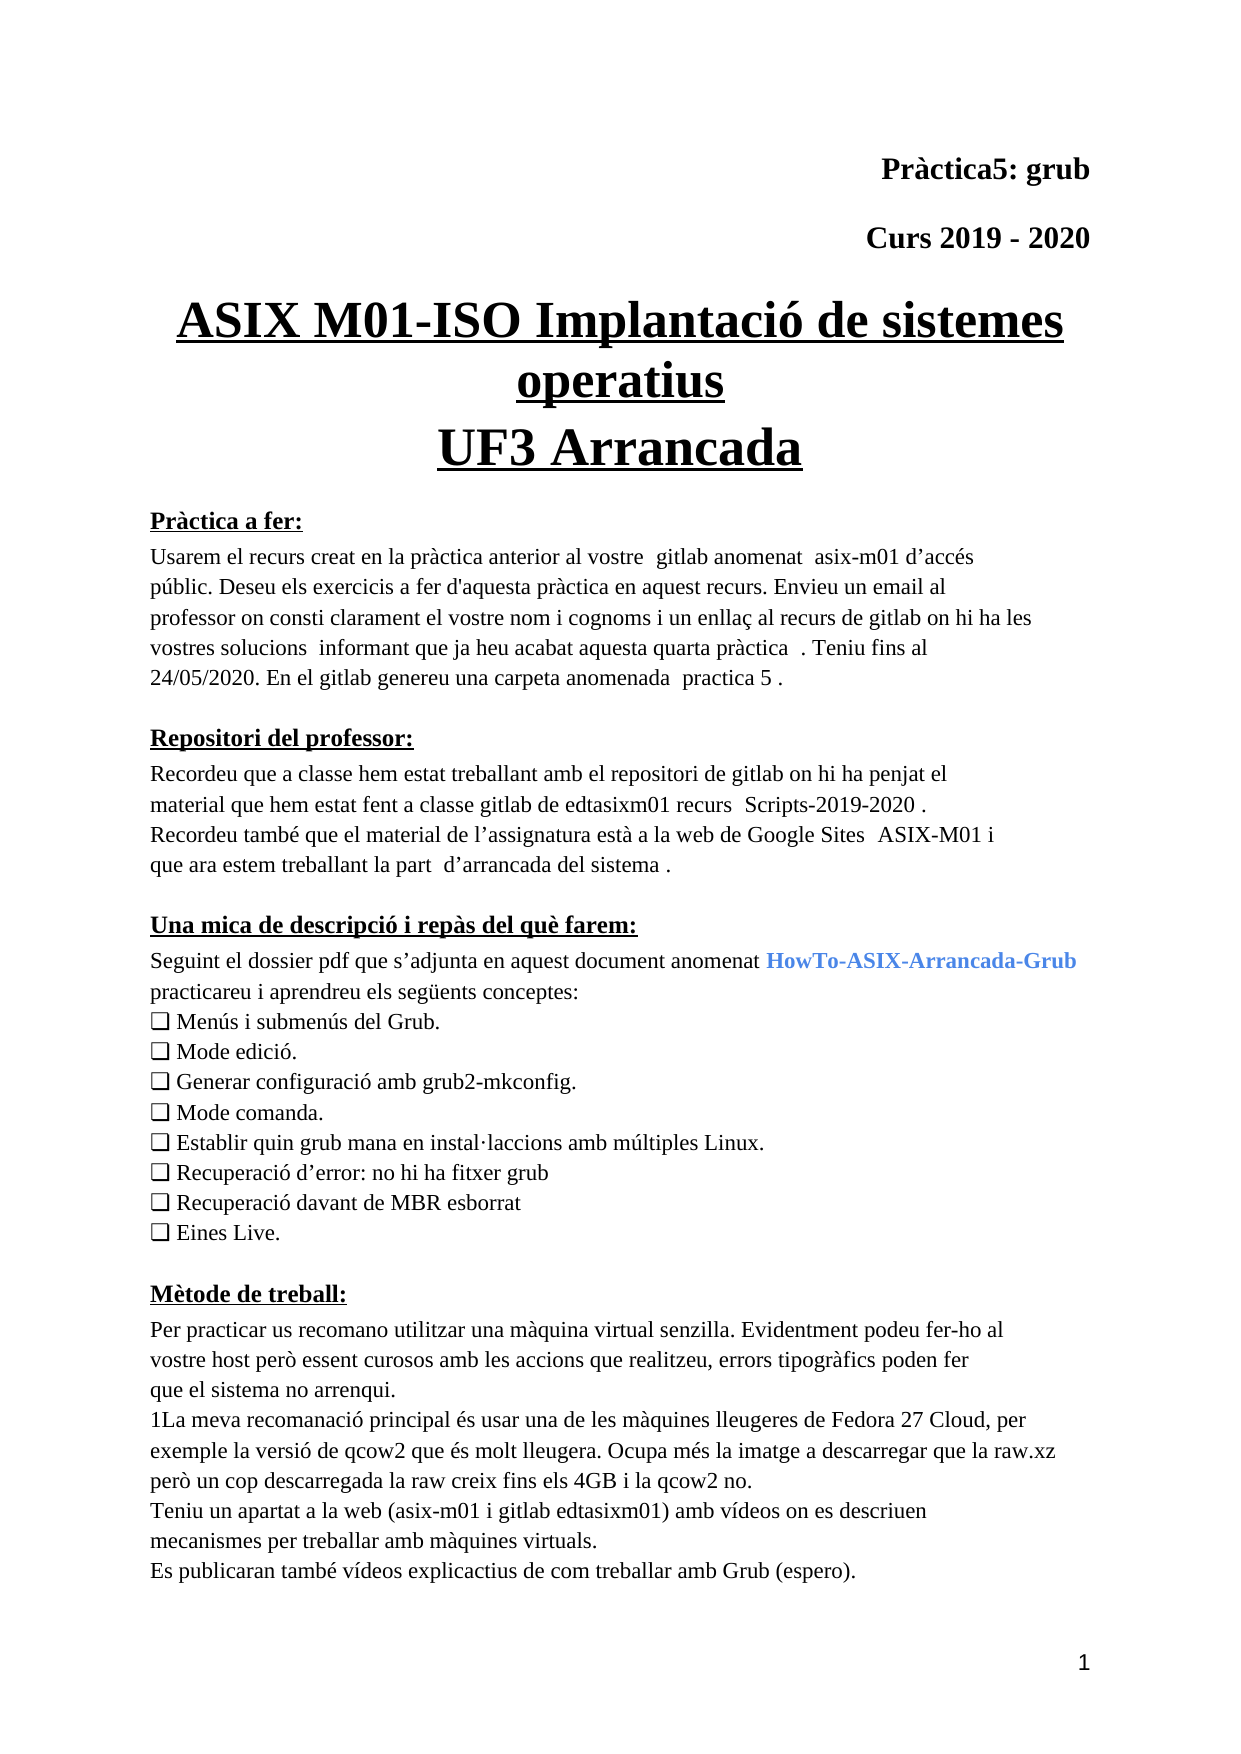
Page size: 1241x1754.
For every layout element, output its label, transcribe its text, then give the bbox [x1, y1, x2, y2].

text material que hem estat fent a classe gitlab de edtasixm01 recurs ​ Scripts-2019-2020​ . [150, 791, 1090, 817]
text que el sistema no arrenqui. [150, 1376, 1090, 1403]
text ❏ Mode edició. [150, 1038, 1090, 1064]
text Es publicaran també vídeos explicactius de com treballar amb Grub (espero). [150, 1557, 1090, 1584]
text Seguint el dossier pdf que s’adjunta en aquest document anomenat HowTo-ASIX-Arrancada-Grub ​ practicareu i aprendreu els següents conceptes: [150, 947, 1090, 1004]
subtitle Pràctica a fer: [150, 506, 1090, 535]
text Usarem el recurs creat en la pràctica anterior al vostre ​ gitlab anomenat ​ asix-m01 d’accés [150, 543, 1090, 569]
subtitle Una mica de descripció i repàs del què farem: [150, 910, 1090, 939]
text que ara estem treballant la part ​ d’arrancada del sistema​ . [150, 851, 1090, 877]
subtitle Curs 2019 - 2020 [150, 219, 1090, 255]
text públic. Deseu els exercicis a fer d'aquesta pràctica en aquest recurs. Envieu un email al [150, 573, 1090, 600]
title UF3 Arrancada [150, 414, 1090, 477]
text vostre host però essent curosos amb les accions que realitzeu, errors tipogràfics poden fer [150, 1346, 1090, 1372]
text ❏ Recuperació davant de MBR esborrat [150, 1189, 1090, 1216]
text ❏ Menús i submenús del Grub. [150, 1008, 1090, 1034]
subtitle Pràctica5: grub [150, 150, 1090, 186]
text ❏ Mode comanda. [150, 1098, 1090, 1125]
subtitle Repositori del professor: [150, 723, 1090, 752]
text 24/05/2020. En el gitlab genereu una carpeta anomenada ​ practica 5 . [150, 664, 1090, 690]
subtitle Mètode de treball: [150, 1279, 1090, 1307]
text Recordeu que a classe hem estat treballant amb el repositori de gitlab on hi ha penjat el [150, 760, 1090, 787]
title ASIX M01-ISO Implantació de sistemes operatius [150, 288, 1090, 408]
text ❏ Recuperació d’error: no hi ha fitxer grub [150, 1159, 1090, 1185]
text ❏ Generar configuració amb grub2-mkconfig. [150, 1068, 1090, 1095]
text 1La meva recomanació principal és usar una de les màquines lleugeres de Fedora 27 Cloud, per exemple la versió de qcow2 que és molt lleugera. Ocupa més la imatge a descarregar que la raw.xz però un cop descarregada la raw creix fins els 4GB i la qcow2 no. [150, 1406, 1090, 1493]
text ❏ Eines Live. [150, 1219, 1090, 1246]
text Recordeu també que el material de l’assignatura està a la web de Google Sites ​ ASIX-M01 i [150, 821, 1090, 847]
text mecanismes per treballar amb màquines virtuals. [150, 1527, 1090, 1554]
text professor on consti clarament el vostre nom i cognoms i un enllaç al recurs de gitlab on hi ha les vostres solucions ​ informant que ja heu acabat aquesta quarta pràctica ​ . Teniu fins al [150, 603, 1090, 660]
text Per practicar us recomano utilitzar una màquina virtual senzilla. Evidentment podeu fer-ho al [150, 1316, 1090, 1342]
text Teniu un apartat a la web (asix-m01 i gitlab edtasixm01) amb vídeos on es descriuen [150, 1497, 1090, 1523]
text ❏ Establir quin grub mana en instal·laccions amb múltiples Linux. [150, 1129, 1090, 1155]
